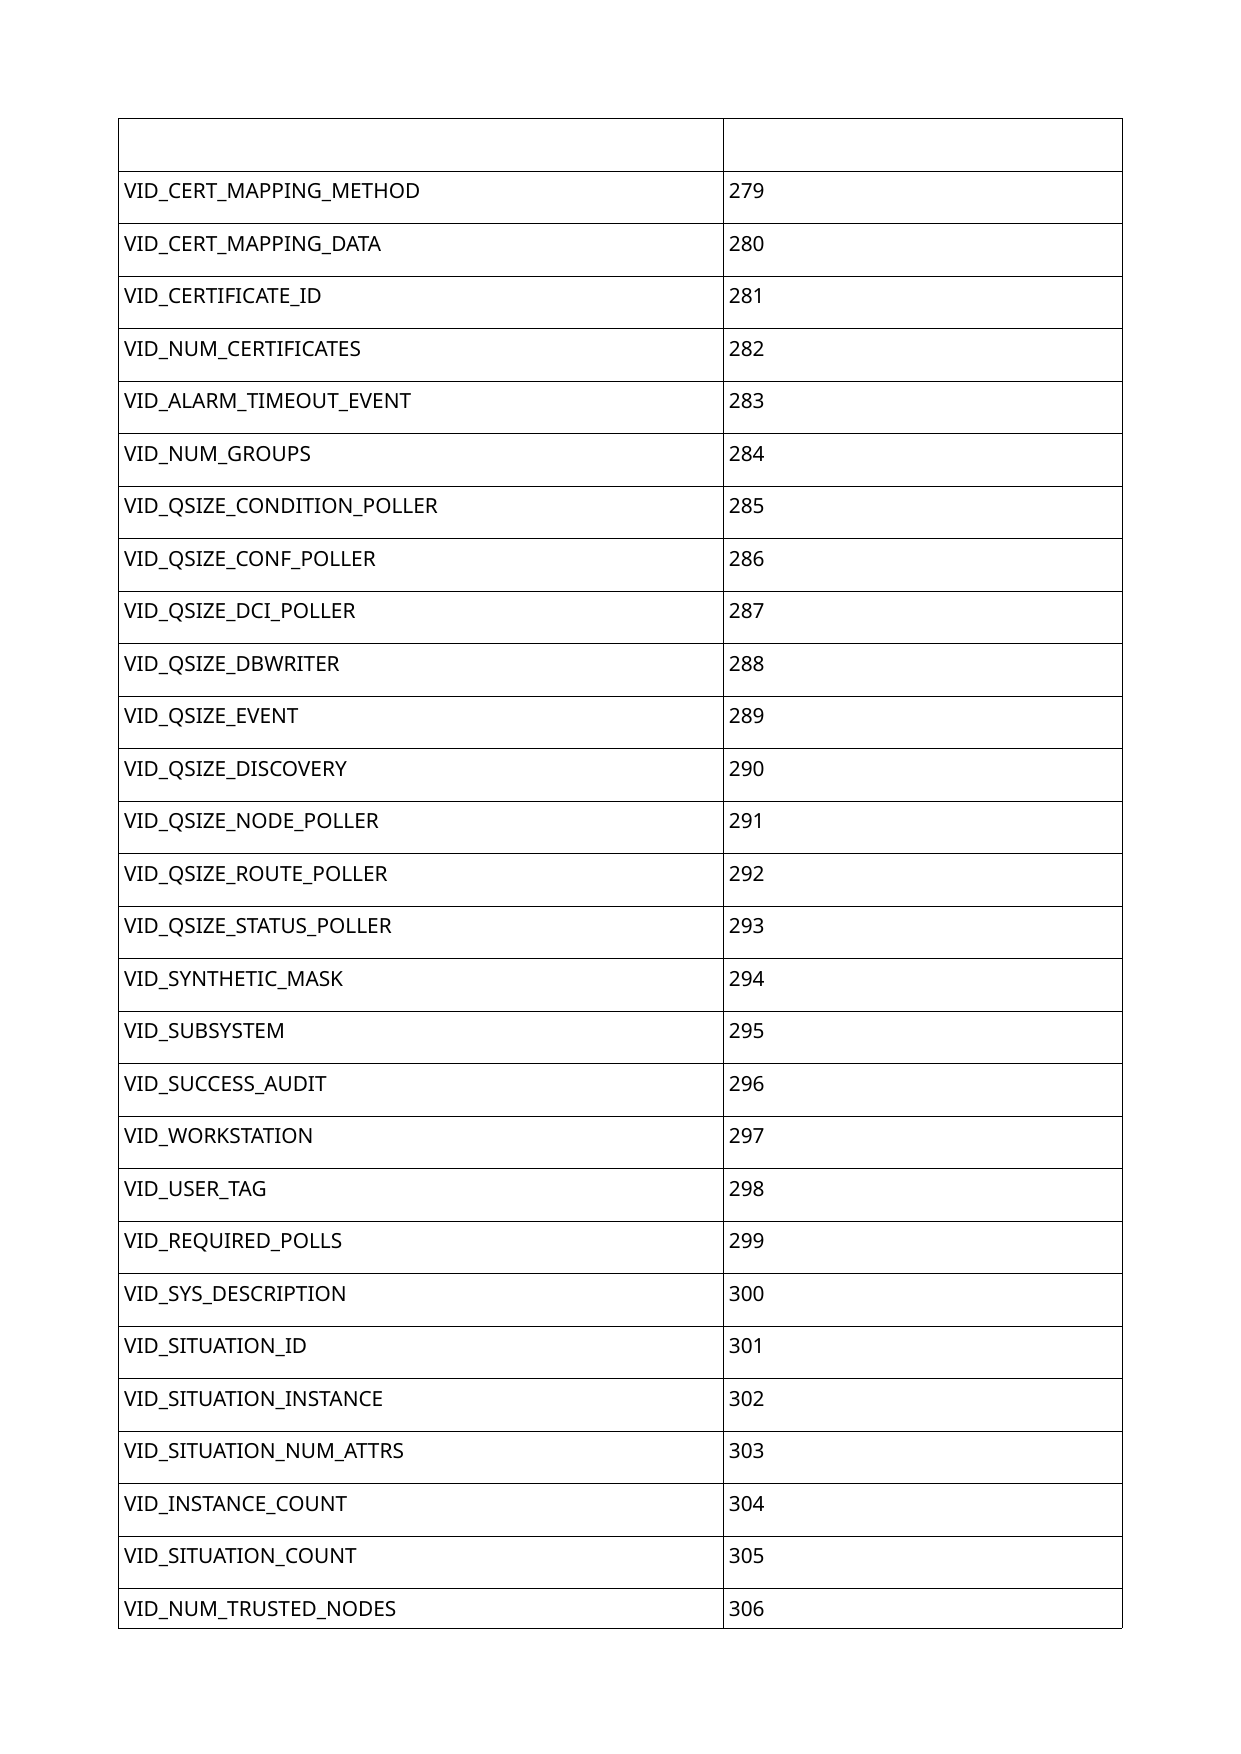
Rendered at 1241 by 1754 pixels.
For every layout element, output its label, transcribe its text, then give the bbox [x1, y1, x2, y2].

table_cell 295 [724, 1012, 1122, 1063]
table_cell VID_SITUATION_COUNT [119, 1537, 723, 1588]
table_cell 289 [724, 697, 1122, 748]
table_cell 287 [724, 592, 1122, 643]
table_cell VID_QSIZE_DBWRITER [119, 644, 723, 696]
table_cell VID_SYS_DESCRIPTION [119, 1274, 723, 1326]
table_cell VID_NUM_GROUPS [119, 434, 723, 486]
table_cell 279 [724, 172, 1122, 223]
table_cell VID_QSIZE_STATUS_POLLER [119, 907, 723, 958]
table_cell 288 [724, 644, 1122, 696]
table_cell 283 [724, 382, 1122, 433]
table_cell VID_CERT_MAPPING_METHOD [119, 172, 723, 223]
table_cell 298 [724, 1169, 1122, 1221]
table_cell 291 [724, 802, 1122, 853]
table_cell 282 [724, 329, 1122, 381]
table_cell [119, 119, 723, 171]
table_cell 300 [724, 1274, 1122, 1326]
table_cell 304 [724, 1484, 1122, 1536]
table_cell VID_QSIZE_DISCOVERY [119, 749, 723, 801]
table_cell 303 [724, 1432, 1122, 1483]
table_cell VID_SITUATION_ID [119, 1327, 723, 1378]
table_cell 301 [724, 1327, 1122, 1378]
table_cell VID_SITUATION_INSTANCE [119, 1379, 723, 1431]
table_cell 305 [724, 1537, 1122, 1588]
table_cell VID_SYNTHETIC_MASK [119, 959, 723, 1011]
table_cell 293 [724, 907, 1122, 958]
table_cell VID_QSIZE_CONDITION_POLLER [119, 487, 723, 538]
table_cell VID_USER_TAG [119, 1169, 723, 1221]
table_cell [724, 119, 1122, 171]
table_cell VID_SITUATION_NUM_ATTRS [119, 1432, 723, 1483]
table_cell VID_WORKSTATION [119, 1117, 723, 1168]
table_cell VID_SUCCESS_AUDIT [119, 1064, 723, 1116]
table_cell 306 [724, 1589, 1122, 1628]
table_cell 296 [724, 1064, 1122, 1116]
table_cell VID_CERT_MAPPING_DATA [119, 224, 723, 276]
table_cell 290 [724, 749, 1122, 801]
table_cell VID_NUM_TRUSTED_NODES [119, 1589, 723, 1628]
table_cell VID_QSIZE_CONF_POLLER [119, 539, 723, 591]
table_cell 292 [724, 854, 1122, 906]
table_cell VID_REQUIRED_POLLS [119, 1222, 723, 1273]
table_cell 280 [724, 224, 1122, 276]
table_cell VID_QSIZE_ROUTE_POLLER [119, 854, 723, 906]
table_cell VID_QSIZE_EVENT [119, 697, 723, 748]
table_cell 297 [724, 1117, 1122, 1168]
table_cell VID_CERTIFICATE_ID [119, 277, 723, 328]
table_cell 284 [724, 434, 1122, 486]
table_cell VID_ALARM_TIMEOUT_EVENT [119, 382, 723, 433]
table_cell 302 [724, 1379, 1122, 1431]
table_cell 286 [724, 539, 1122, 591]
table_cell 285 [724, 487, 1122, 538]
table_cell VID_NUM_CERTIFICATES [119, 329, 723, 381]
table_cell VID_INSTANCE_COUNT [119, 1484, 723, 1536]
table_cell VID_QSIZE_DCI_POLLER [119, 592, 723, 643]
table_cell VID_QSIZE_NODE_POLLER [119, 802, 723, 853]
table_cell VID_SUBSYSTEM [119, 1012, 723, 1063]
table_cell 299 [724, 1222, 1122, 1273]
table_cell 294 [724, 959, 1122, 1011]
table_cell 281 [724, 277, 1122, 328]
